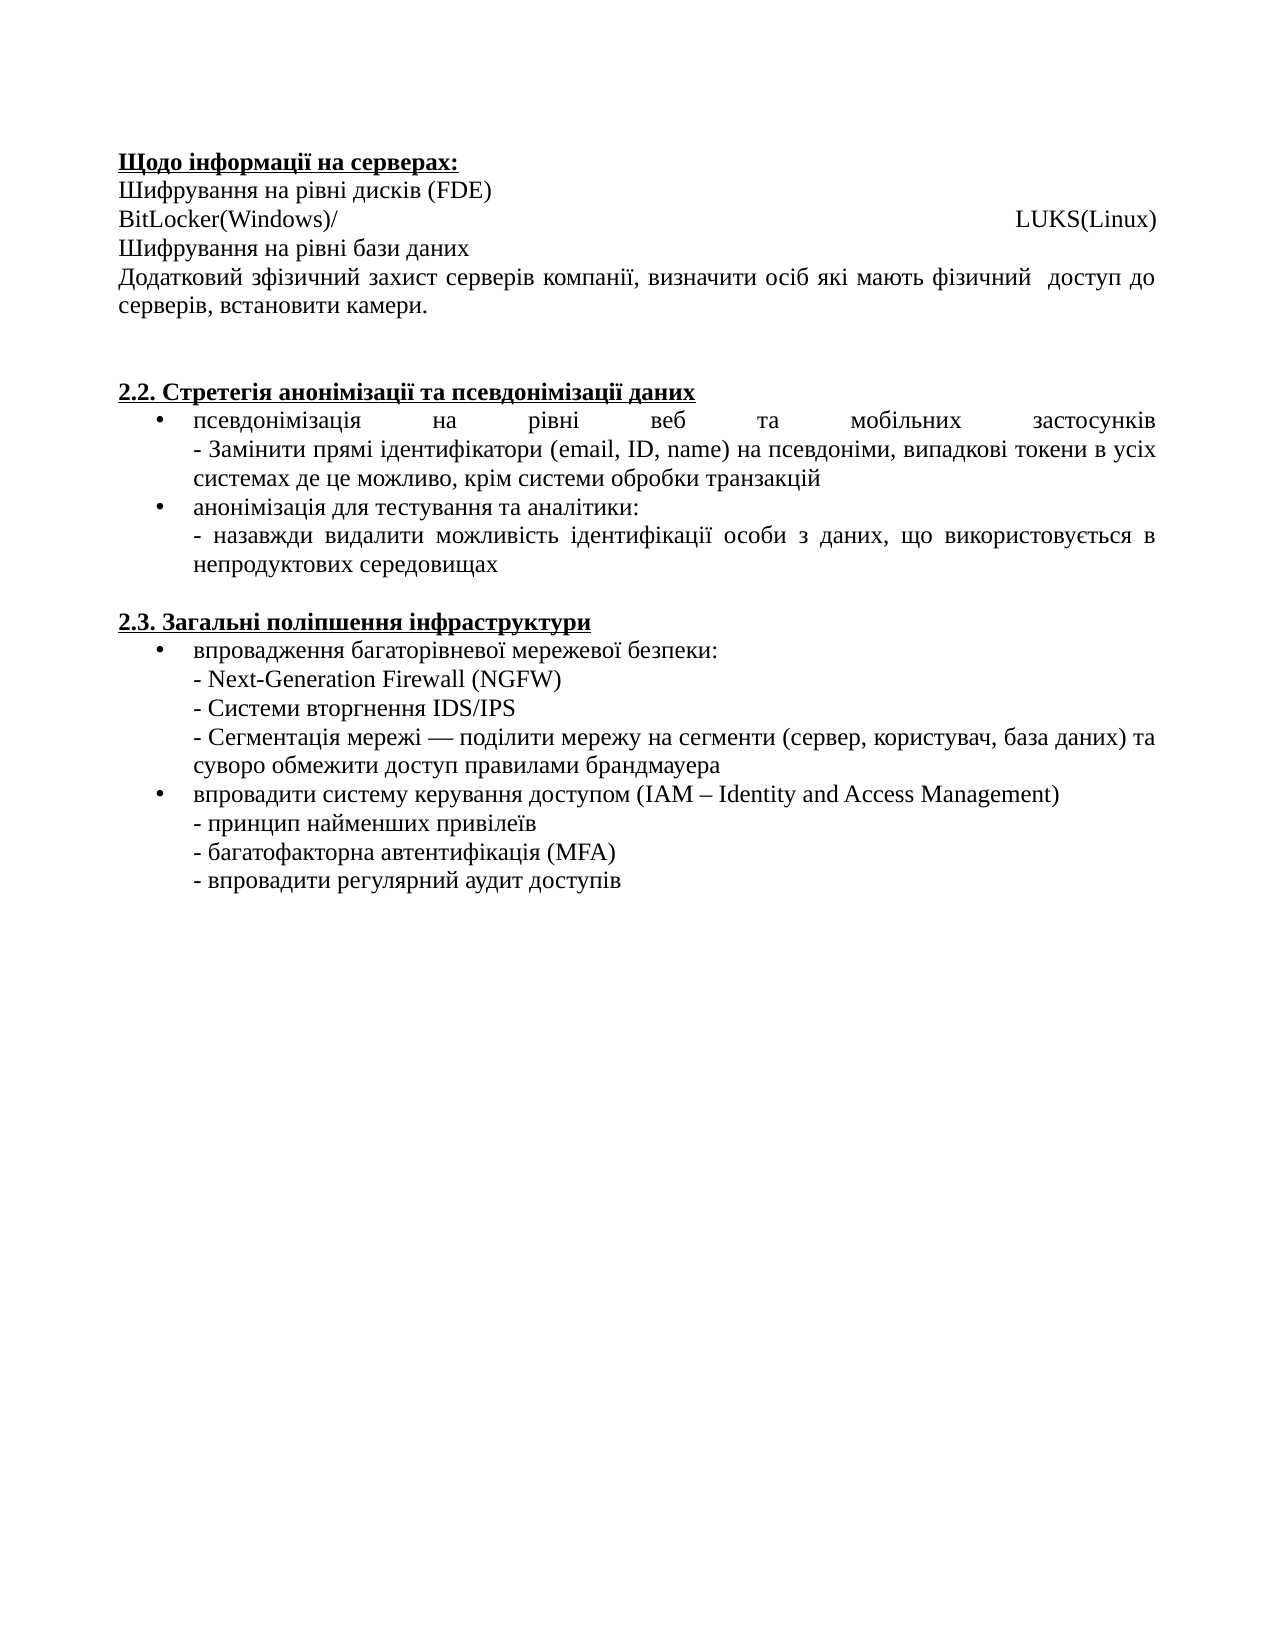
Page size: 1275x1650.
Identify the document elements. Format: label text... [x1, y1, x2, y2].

list впровадити систему керування доступом (IAM – Identity and Access Management) [156, 779, 1157, 808]
list псевдонімізація на рівні веб та мобільних застосунків - Замінити прямі ідентифікатори (email, ID, name) на псевдоніми, випадкові токени в усіх системах де це можливо, крім системи обробки транзакцій [156, 406, 1157, 492]
list впровадження багаторівневої мережевої безпеки: [156, 636, 1157, 664]
text Шифрування на рівні дисків (FDE) [118, 176, 1157, 204]
text Щодо інформації на серверах: [118, 147, 1157, 176]
list - назавжди видалити можливість ідентифікації особи з даних, що використовується в непродуктових середовищах [156, 521, 1157, 578]
text 2.2. Стретегія анонімізації та псевдонімізації даних [118, 377, 1157, 406]
list анонімізація для тестування та аналітики: [156, 492, 1157, 521]
list - впровадити регулярний аудит доступів [156, 866, 1157, 894]
text BitLocker(Windows)/ LUKS(Linux) Шифрування на рівні бази даних [118, 204, 1157, 262]
list - Сегментація мережі — поділити мережу на сегменти (сервер, користувач, база даних) та суворо обмежити доступ правилами брандмауера [156, 722, 1157, 779]
list - Next-Generation Firewall (NGFW) [156, 664, 1157, 693]
text 2.3. Загальні поліпшення інфраструктури [118, 607, 1157, 636]
list - принцип найменших привілеїв [156, 808, 1157, 837]
text Додатковий зфізичний захист серверів компанії, визначити осіб які мають фізичний доступ до серверів, встановити камери. [118, 262, 1157, 319]
list - багатофакторна автентифікація (MFA) [156, 837, 1157, 866]
list - Системи вторгнення IDS/IPS [156, 693, 1157, 722]
